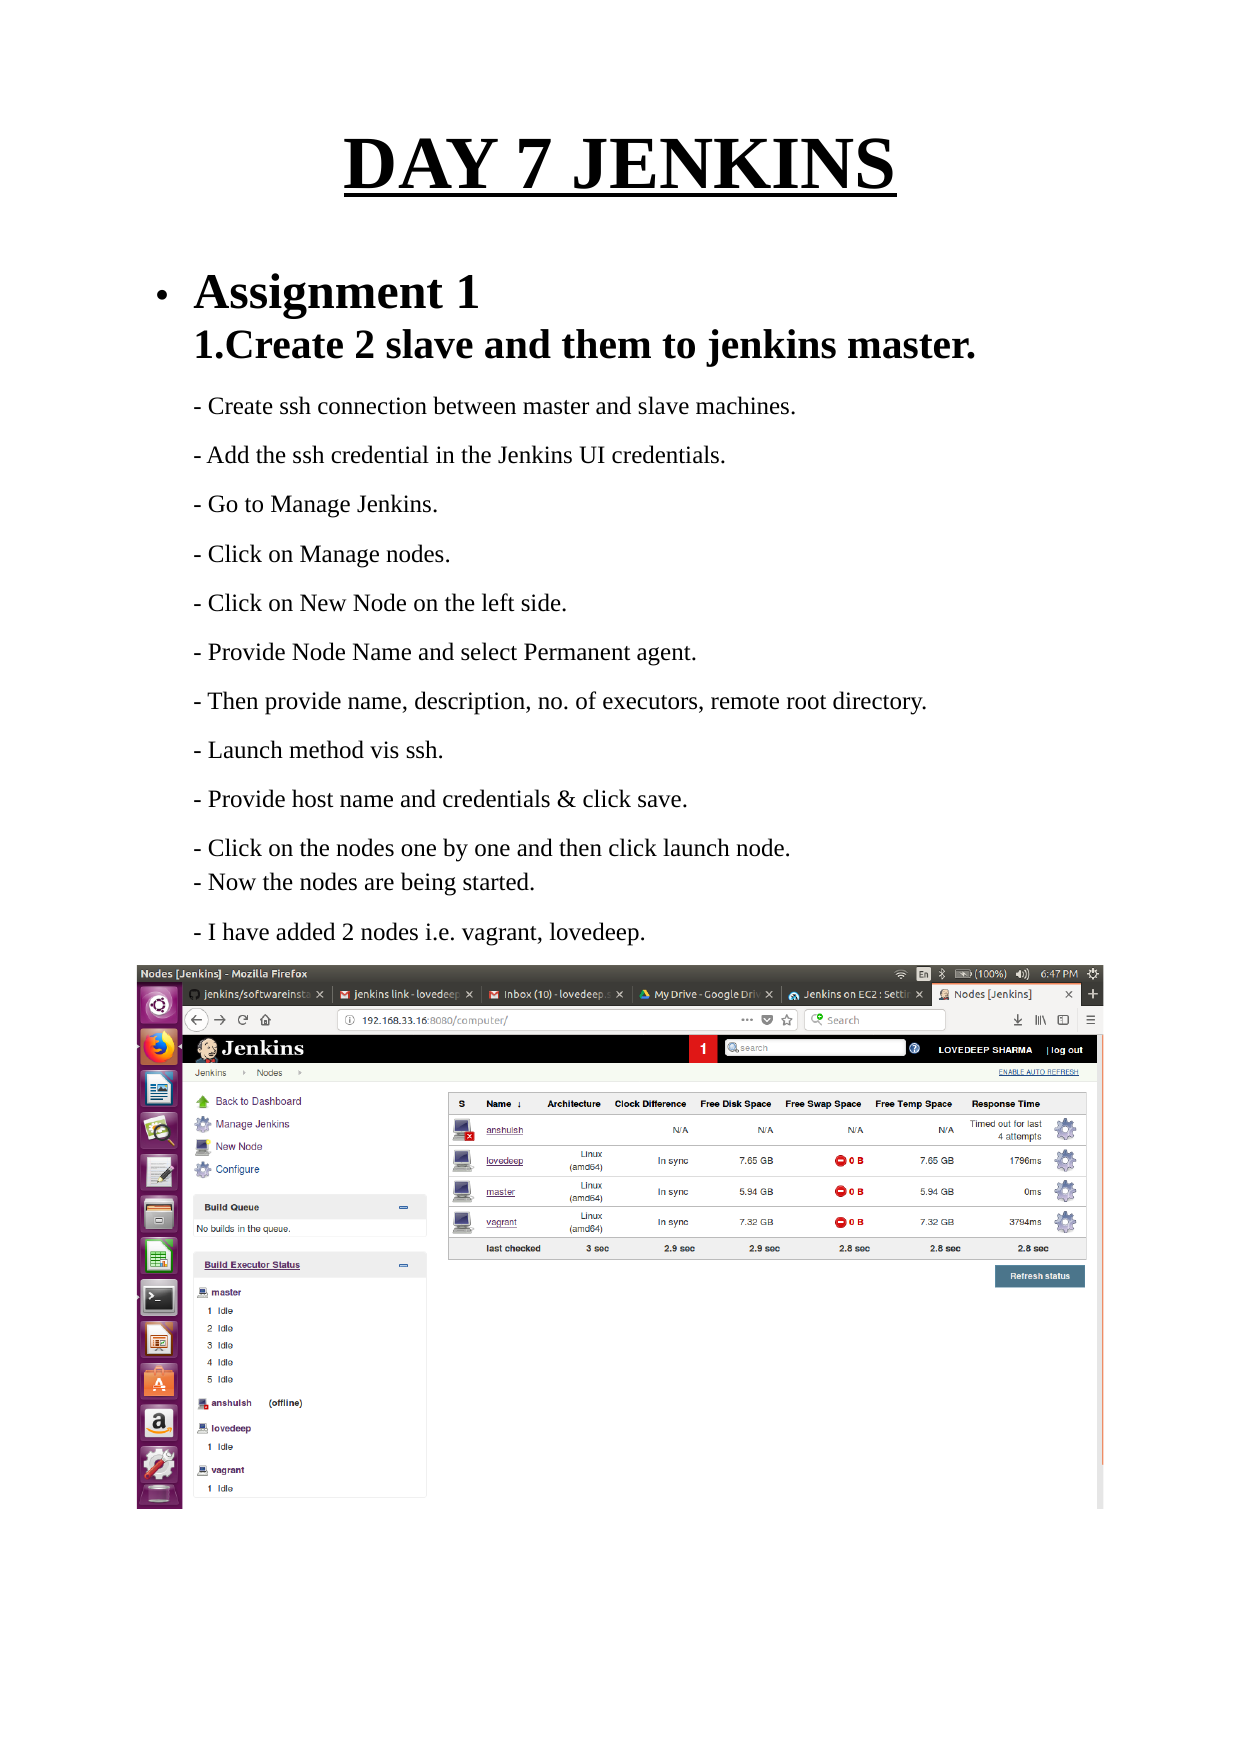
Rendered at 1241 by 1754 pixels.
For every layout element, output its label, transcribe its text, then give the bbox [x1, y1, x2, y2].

list - Then provide name, description, no. of executors, remote root directory. [156, 686, 1122, 714]
text DAY 7 JENKINS [118, 118, 1122, 204]
list Assignment 1 [156, 262, 1122, 319]
list 1.Create 2 slave and them to jenkins master. [156, 319, 1122, 367]
list - Go to Manage Jenkins. [156, 489, 1122, 518]
list - Click on New Node on the left side. [156, 588, 1122, 616]
picture [136, 965, 1104, 1509]
list - Provide Node Name and select Permanent agent. [156, 637, 1122, 666]
list - Add the ssh credential in the Jenkins UI credentials. [156, 441, 1122, 469]
list - Provide host name and credentials & click save. [156, 784, 1122, 813]
list - Launch method vis ssh. [156, 735, 1122, 764]
list - I have added 2 nodes i.e. vagrant, lovedeep. [156, 917, 1122, 945]
list - Click on the nodes one by one and then click launch node. - Now the nodes are being started. [156, 833, 1122, 896]
list - Click on Manage nodes. [156, 539, 1122, 567]
list - Create ssh connection between master and slave machines. [156, 391, 1122, 420]
